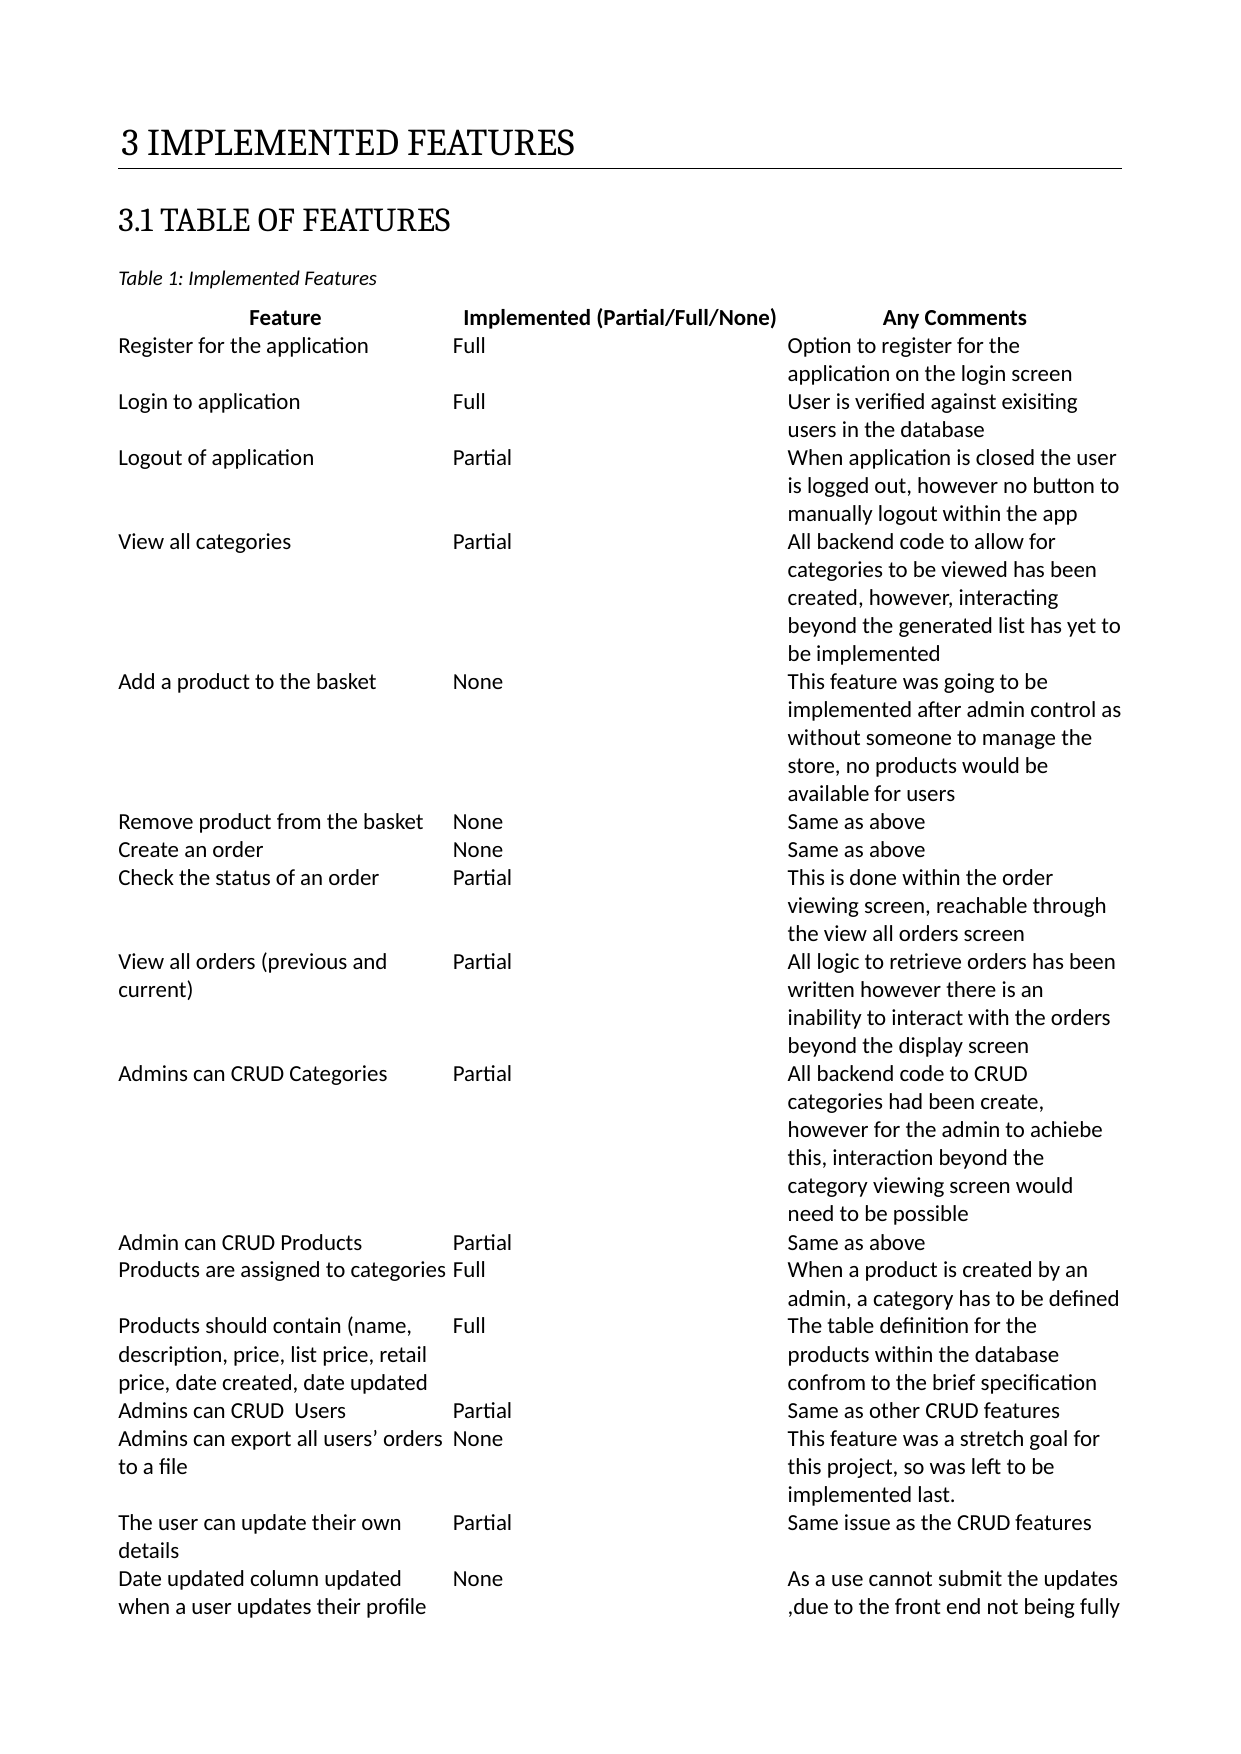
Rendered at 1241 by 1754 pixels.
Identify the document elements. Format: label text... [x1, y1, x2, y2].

table_cell This is done within the order viewing screen, reachable through the view all orders screen [788, 863, 1122, 947]
table_cell The user can update their own details [118, 1508, 453, 1564]
table_cell Partial [453, 1060, 787, 1228]
table_cell None [453, 667, 787, 807]
table_cell Partial [453, 948, 787, 1059]
table_cell Partial [453, 1228, 787, 1256]
table_cell Partial [453, 1396, 787, 1424]
table_cell Full [453, 331, 787, 387]
table_cell Date updated column updated when a user updates their profile [118, 1564, 453, 1620]
table_cell Logout of application [118, 443, 453, 527]
table_cell Same as other CRUD features [788, 1396, 1122, 1424]
table_cell As a use cannot submit the updates ,due to the front end not being fully [788, 1564, 1122, 1620]
table_cell None [453, 835, 787, 863]
table_cell Same as above [788, 835, 1122, 863]
subtitle 3 Implemented Features [118, 118, 1122, 168]
table_cell All backend code to allow for categories to be viewed has been created, however, interacting beyond the generated list has yet to be implemented [788, 527, 1122, 667]
table_cell When a product is created by an admin, a category has to be defined [788, 1256, 1122, 1312]
table_cell Full [453, 1312, 787, 1396]
table_cell Login to application [118, 387, 453, 443]
table_cell Admins can CRUD Users [118, 1396, 453, 1424]
subtitle 3.1 Table of Features [118, 201, 1122, 240]
text Table 1: Implemented Features [118, 265, 1122, 290]
table_cell Admins can export all users’ orders to a file [118, 1424, 453, 1508]
table_cell When application is closed the user is logged out, however no button to manually logout within the app [788, 443, 1122, 527]
table_header Implemented (Partial/Full/None) [453, 303, 787, 331]
table_cell Check the status of an order [118, 863, 453, 947]
table_cell This feature was a stretch goal for this project, so was left to be implemented last. [788, 1424, 1122, 1508]
table_cell Create an order [118, 835, 453, 863]
table_cell Partial [453, 1508, 787, 1564]
table_cell Admin can CRUD Products [118, 1228, 453, 1256]
table_cell Register for the application [118, 331, 453, 387]
table_cell All logic to retrieve orders has been written however there is an inability to interact with the orders beyond the display screen [788, 948, 1122, 1059]
table_cell Products are assigned to categories [118, 1256, 453, 1312]
table_cell Full [453, 387, 787, 443]
table_cell None [453, 1564, 787, 1620]
table_cell Same issue as the CRUD features [788, 1508, 1122, 1564]
table_cell View all categories [118, 527, 453, 667]
table_cell This feature was going to be implemented after admin control as without someone to manage the store, no products would be available for users [788, 667, 1122, 807]
table_cell Remove product from the basket [118, 807, 453, 835]
table_header Any Comments [788, 303, 1122, 331]
table_cell All backend code to CRUD categories had been create, however for the admin to achiebe this, interaction beyond the category viewing screen would need to be possible [788, 1060, 1122, 1228]
table_cell Admins can CRUD Categories [118, 1060, 453, 1228]
table_cell Partial [453, 527, 787, 667]
table_cell Same as above [788, 807, 1122, 835]
table_cell View all orders (previous and current) [118, 948, 453, 1059]
table_header Feature [118, 303, 453, 331]
table_cell None [453, 807, 787, 835]
table_cell Full [453, 1256, 787, 1312]
table_cell User is verified against exisiting users in the database [788, 387, 1122, 443]
table_cell Products should contain (name, description, price, list price, retail price, date created, date updated [118, 1312, 453, 1396]
table_cell The table definition for the products within the database confrom to the brief specification [788, 1312, 1122, 1396]
table_cell Partial [453, 863, 787, 947]
table_cell None [453, 1424, 787, 1508]
table_cell Add a product to the basket [118, 667, 453, 807]
table_cell Option to register for the application on the login screen [788, 331, 1122, 387]
table_cell Same as above [788, 1228, 1122, 1256]
table_cell Partial [453, 443, 787, 527]
